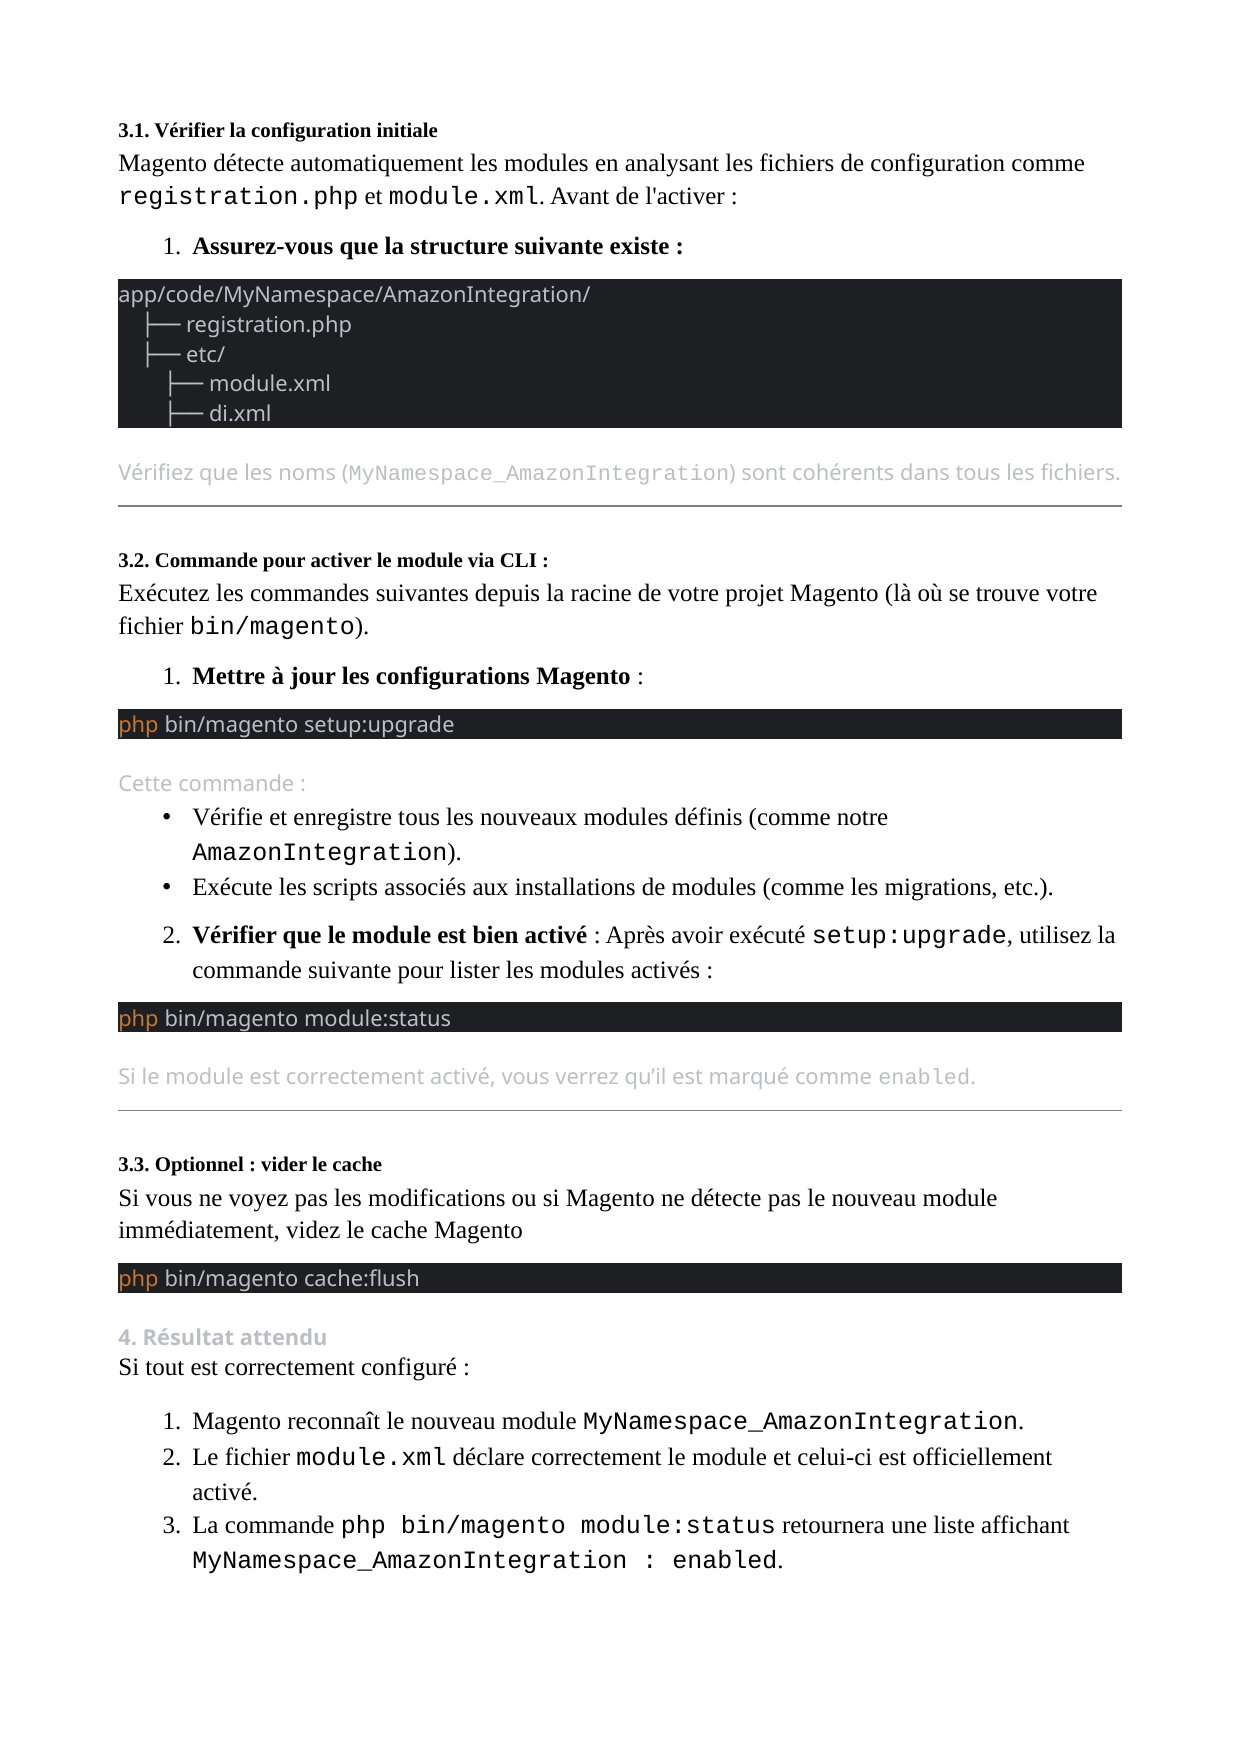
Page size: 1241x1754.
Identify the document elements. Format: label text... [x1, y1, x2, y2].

text Si vous ne voyez pas les modifications ou si Magento ne détecte pas le nouveau module immédiatement, videz le cache Magento [118, 1183, 1122, 1244]
text Exécutez les commandes suivantes depuis la racine de votre projet Magento (là où se trouve votre fichier bin/magento). [118, 578, 1122, 642]
list Exécute les scripts associés aux installations de modules (comme les migrations, etc.). [162, 872, 1122, 901]
text Magento détecte automatiquement les modules en analysant les fichiers de configuration comme registration.php et module.xml. Avant de l'activer : [118, 148, 1122, 212]
list La commande php bin/magento module:status retournera une liste affichant MyNamespace_AmazonIntegration : enabled. [162, 1510, 1122, 1576]
list Vérifier que le module est bien activé : Après avoir exécuté setup:upgrade, utilisez la commande suivante pour lister les modules activés : [162, 920, 1122, 984]
subtitle 4. Résultat attendu [118, 1322, 1122, 1352]
text php bin/magento setup:upgrade [118, 709, 1122, 739]
list Le fichier module.xml déclare correctement le module et celui-ci est officiellement activé. [162, 1442, 1122, 1506]
subtitle 3.2. Commande pour activer le module via CLI : [118, 548, 1122, 572]
text Si tout est correctement configuré : [118, 1352, 1122, 1380]
text php bin/magento cache:flush [118, 1263, 1122, 1293]
subtitle 3.1. Vérifier la configuration initiale [118, 118, 1122, 142]
list Assurez-vous que la structure suivante existe : [162, 231, 1122, 260]
text Si le module est correctement activé, vous verrez qu’il est marqué comme enabled. [118, 1061, 1122, 1091]
list Vérifie et enregistre tous les nouveaux modules définis (comme notre AmazonIntegration). [162, 802, 1122, 868]
list Magento reconnaît le nouveau module MyNamespace_AmazonIntegration. [162, 1406, 1122, 1437]
text php bin/magento module:status [118, 1002, 1122, 1032]
text app/code/MyNamespace/AmazonIntegration/ ├── registration.php ├── etc/ ├── module.xml ├── di.xml [118, 279, 1122, 428]
text Vérifiez que les noms (MyNamespace_AmazonIntegration) sont cohérents dans tous les fichiers. [118, 457, 1122, 487]
subtitle 3.3. Optionnel : vider le cache [118, 1152, 1122, 1176]
list Mettre à jour les configurations Magento : [162, 661, 1122, 690]
text Cette commande : [118, 767, 1122, 797]
